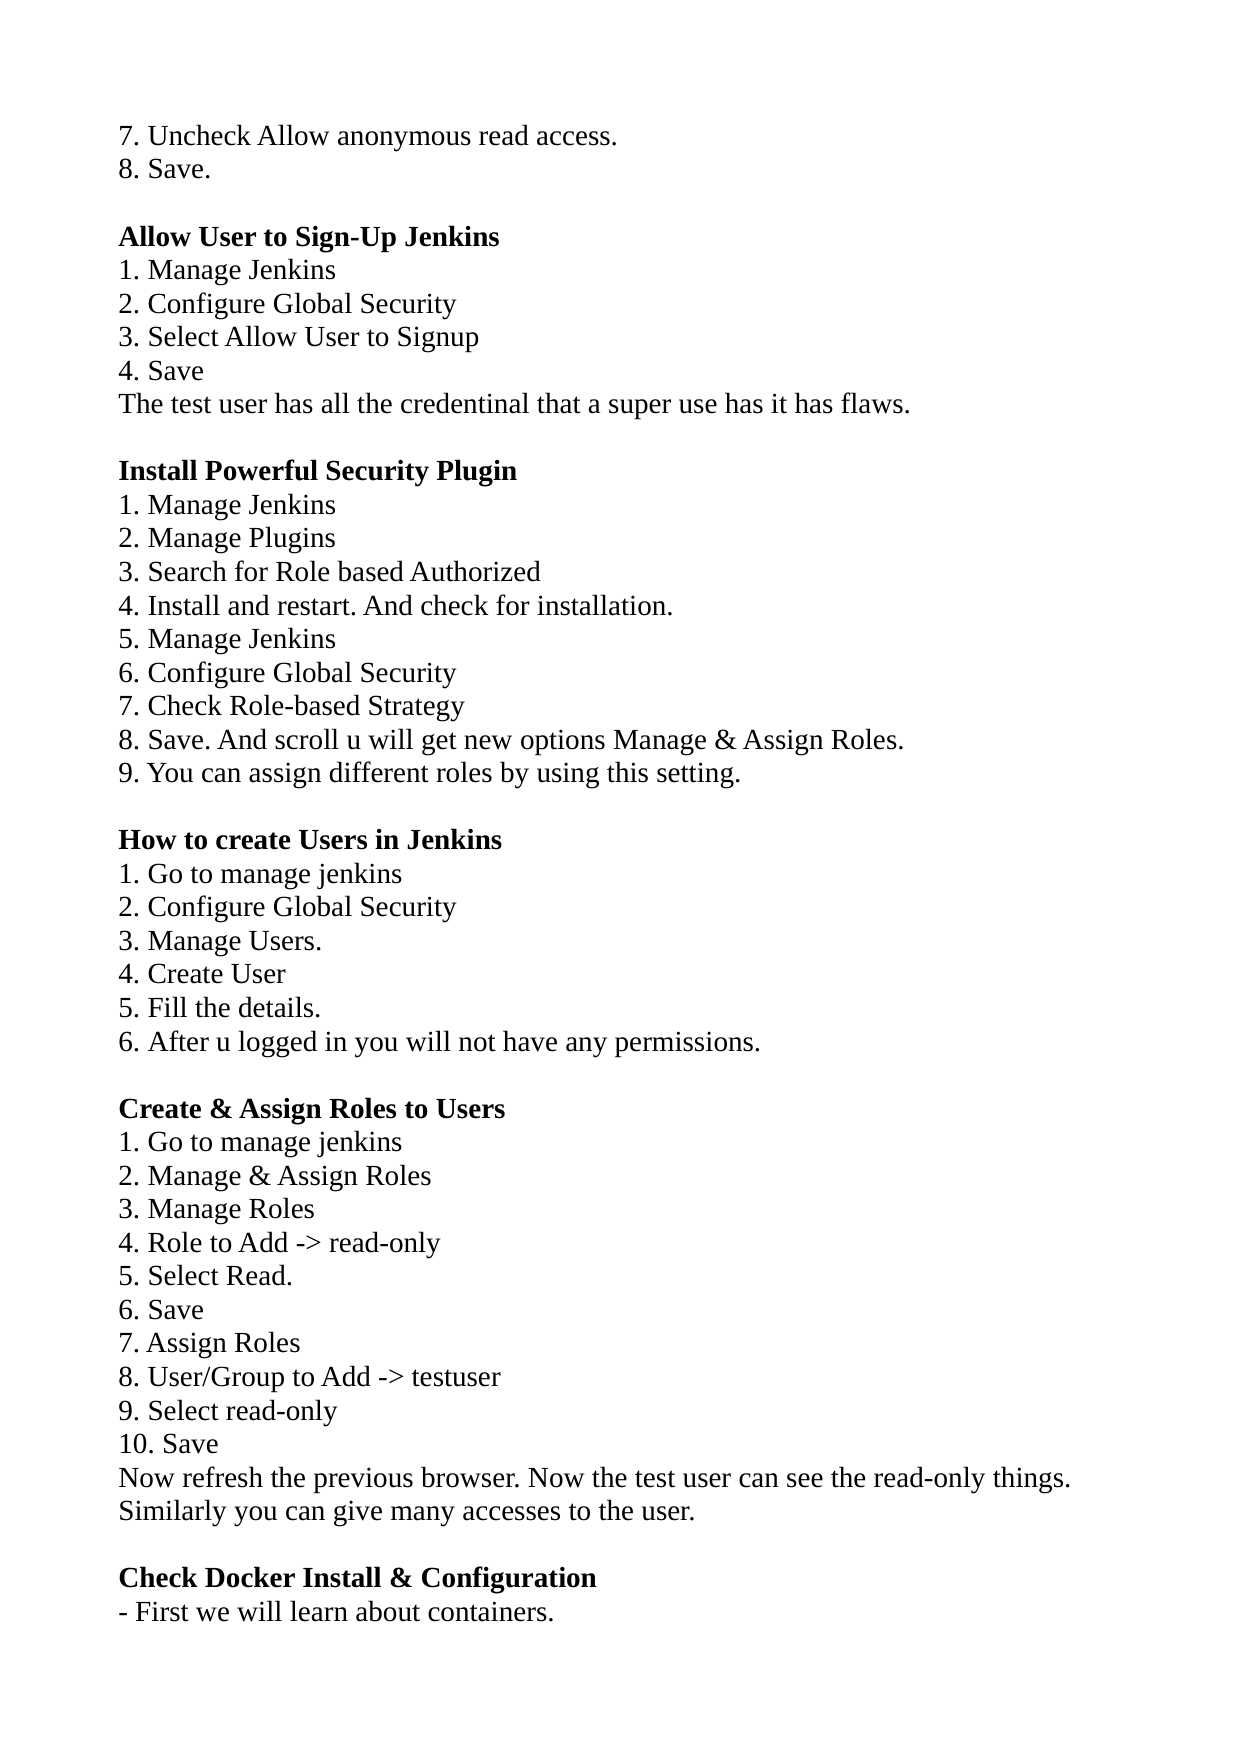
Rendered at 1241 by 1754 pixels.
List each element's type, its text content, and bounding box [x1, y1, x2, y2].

text 2. Configure Global Security [118, 286, 1122, 319]
text 7. Uncheck Allow anonymous read access. [118, 118, 1122, 152]
text Similarly you can give many accesses to the user. [118, 1493, 1122, 1527]
text 9. Select read-only [118, 1393, 1122, 1426]
text 6. Configure Global Security [118, 655, 1122, 688]
text 4. Save [118, 353, 1122, 386]
text How to create Users in Jenkins [118, 822, 1122, 856]
text 8. Save. [118, 152, 1122, 185]
text 5. Manage Jenkins [118, 621, 1122, 655]
text 5. Fill the details. [118, 990, 1122, 1024]
text 1. Manage Jenkins [118, 487, 1122, 521]
text 7. Assign Roles [118, 1326, 1122, 1359]
text 8. Save. And scroll u will get new options Manage & Assign Roles. [118, 722, 1122, 755]
text 10. Save [118, 1426, 1122, 1460]
text 4. Role to Add -> read-only [118, 1225, 1122, 1258]
text 1. Go to manage jenkins [118, 1124, 1122, 1158]
text Check Docker Install & Configuration [118, 1560, 1122, 1594]
text 4. Install and restart. And check for installation. [118, 588, 1122, 621]
text Install Powerful Security Plugin [118, 453, 1122, 487]
text 3. Search for Role based Authorized [118, 554, 1122, 588]
text - First we will learn about containers. [118, 1594, 1122, 1627]
text 2. Manage & Assign Roles [118, 1158, 1122, 1191]
text 6. After u logged in you will not have any permissions. [118, 1024, 1122, 1057]
text Allow User to Sign-Up Jenkins [118, 219, 1122, 252]
text 6. Save [118, 1292, 1122, 1326]
text 5. Select Read. [118, 1258, 1122, 1292]
text 2. Manage Plugins [118, 521, 1122, 554]
text 7. Check Role-based Strategy [118, 688, 1122, 722]
text 3. Select Allow User to Signup [118, 319, 1122, 353]
text The test user has all the credentinal that a super use has it has flaws. [118, 386, 1122, 420]
text 1. Manage Jenkins [118, 252, 1122, 286]
text Create & Assign Roles to Users [118, 1091, 1122, 1124]
text 9. You can assign different roles by using this setting. [118, 755, 1122, 789]
text 8. User/Group to Add -> testuser [118, 1359, 1122, 1393]
text Now refresh the previous browser. Now the test user can see the read-only things. [118, 1460, 1122, 1493]
text 1. Go to manage jenkins [118, 856, 1122, 889]
text 3. Manage Users. [118, 923, 1122, 957]
text 3. Manage Roles [118, 1191, 1122, 1225]
text 2. Configure Global Security [118, 889, 1122, 923]
text 4. Create User [118, 957, 1122, 990]
